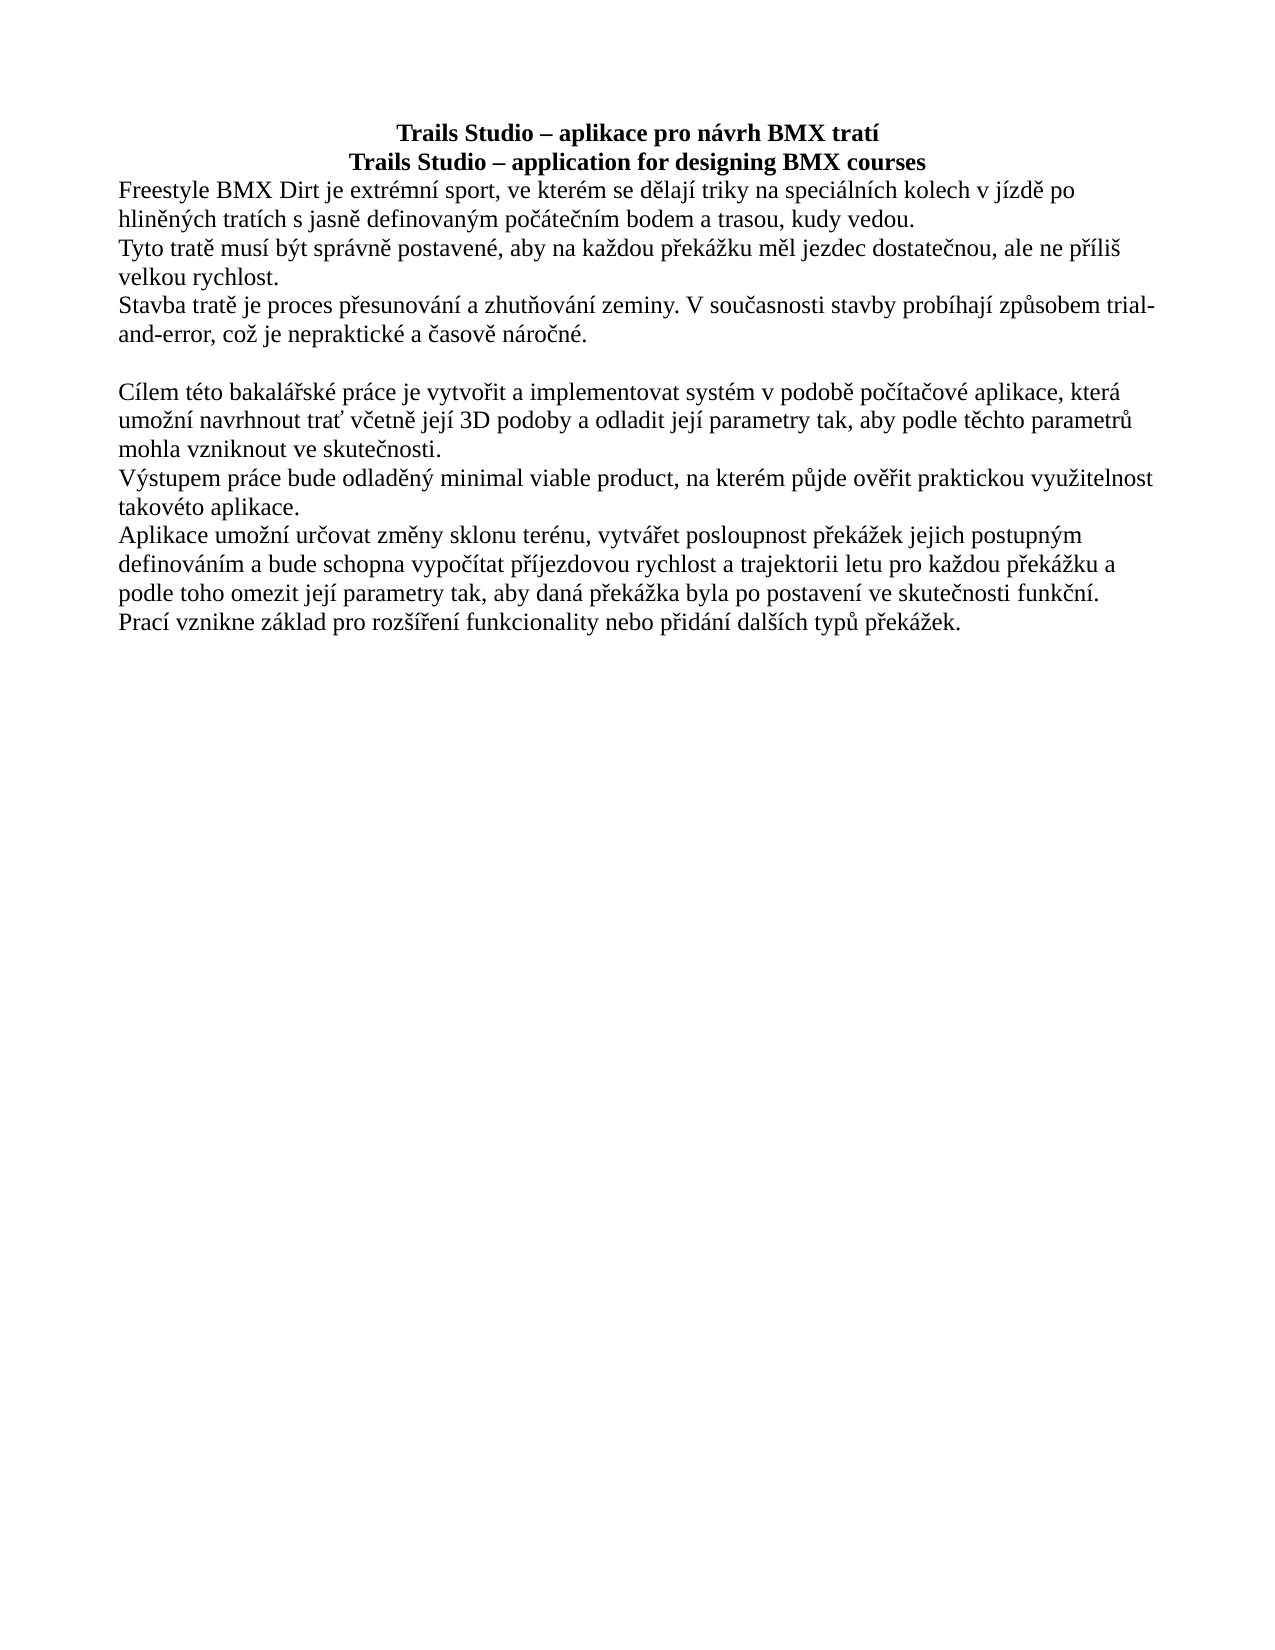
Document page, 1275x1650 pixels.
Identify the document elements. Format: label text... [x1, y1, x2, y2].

text Freestyle BMX Dirt je extrémní sport, ve kterém se dělají triky na speciálních kolech v jízdě po hliněných tratích s jasně definovaným počátečním bodem a trasou, kudy vedou. [118, 176, 1157, 233]
text Trails Studio – application for designing BMX courses [118, 147, 1157, 176]
text Trails Studio – aplikace pro návrh BMX tratí [118, 118, 1157, 147]
text Aplikace umožní určovat změny sklonu terénu, vytvářet posloupnost překážek jejich postupným definováním a bude schopna vypočítat příjezdovou rychlost a trajektorii letu pro každou překážku a podle toho omezit její parametry tak, aby daná překážka byla po postavení ve skutečnosti funkční. [118, 521, 1157, 607]
text Výstupem práce bude odladěný minimal viable product, na kterém půjde ověřit praktickou využitelnost takovéto aplikace. [118, 463, 1157, 521]
text Prací vznikne základ pro rozšíření funkcionality nebo přidání dalších typů překážek. [118, 607, 1157, 636]
text Tyto tratě musí být správně postavené, aby na každou překážku měl jezdec dostatečnou, ale ne příliš velkou rychlost. [118, 233, 1157, 291]
text Stavba tratě je proces přesunování a zhutňování zeminy. V současnosti stavby probíhají způsobem trial-and-error, což je nepraktické a časově náročné. [118, 291, 1157, 348]
text Cílem této bakalářské práce je vytvořit a implementovat systém v podobě počítačové aplikace, která umožní navrhnout trať včetně její 3D podoby a odladit její parametry tak, aby podle těchto parametrů mohla vzniknout ve skutečnosti. [118, 377, 1157, 463]
